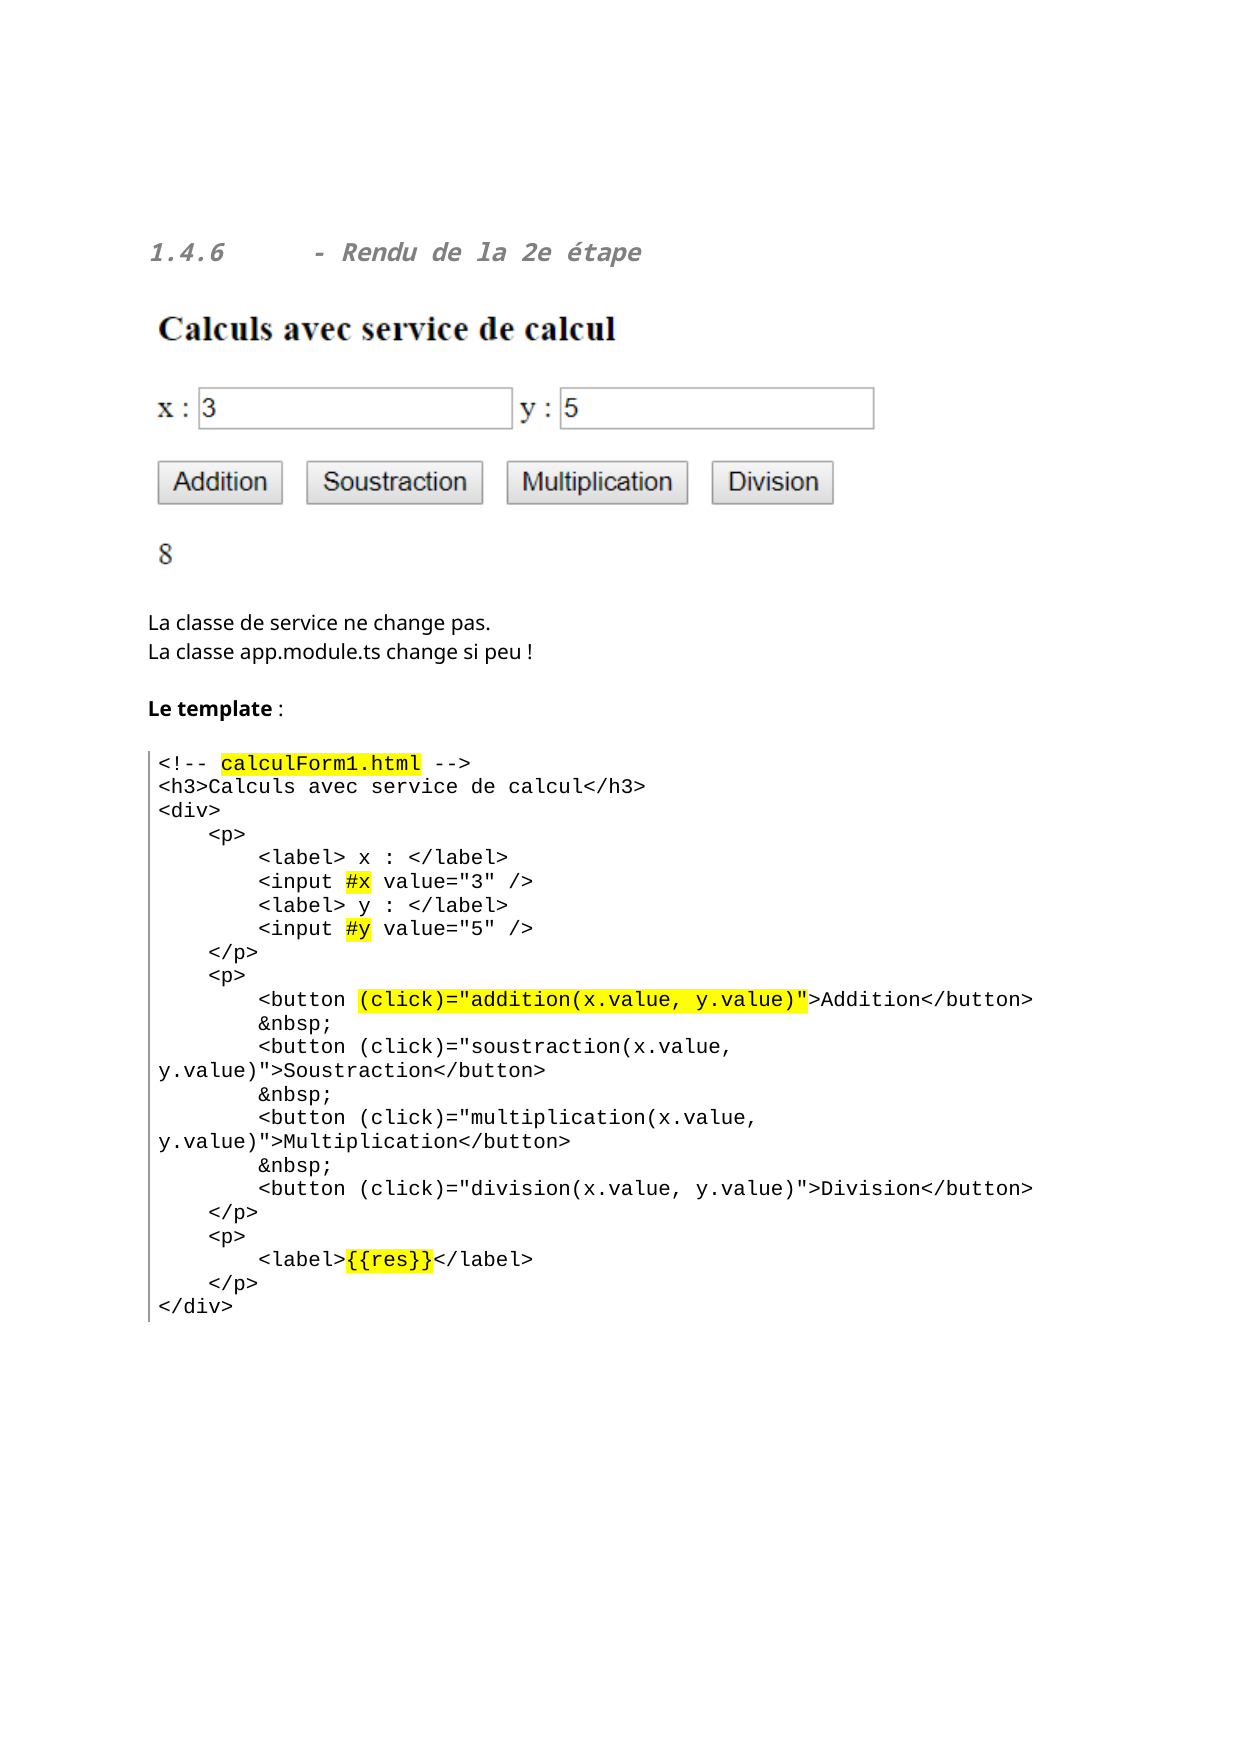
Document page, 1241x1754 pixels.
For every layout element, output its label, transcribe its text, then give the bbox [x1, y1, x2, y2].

text </div> [150, 1297, 1092, 1322]
text <label> x : </label> [150, 847, 1092, 871]
text <button (click)="multiplication(x.value, y.value)">Multiplication</button> [150, 1107, 1092, 1155]
text <label>{{res}}</label> [150, 1249, 1092, 1273]
text <input #y value="5" /> [150, 918, 1092, 942]
text </p> [150, 942, 1092, 966]
subtitle - Rendu de la 2e étape [148, 235, 1092, 269]
text <!-- calculForm1.html --> [150, 751, 1092, 776]
text Le template : [148, 694, 1092, 722]
text <input #x value="3" /> [150, 871, 1092, 894]
text &nbsp; [150, 1084, 1092, 1107]
text <label> y : </label> [150, 894, 1092, 918]
text La classe de service ne change pas. [148, 608, 1092, 637]
text &nbsp; [150, 1155, 1092, 1178]
text </p> [150, 1202, 1092, 1226]
text <h3>Calculs avec service de calcul</h3> [150, 776, 1092, 800]
text <button (click)="addition(x.value, y.value)">Addition</button> [150, 989, 1092, 1013]
text <button (click)="division(x.value, y.value)">Division</button> [150, 1178, 1092, 1202]
text <p> [150, 1226, 1092, 1249]
text <div> [150, 800, 1092, 824]
text <p> [150, 966, 1092, 989]
text </p> [150, 1273, 1092, 1297]
text &nbsp; [150, 1013, 1092, 1036]
picture [147, 303, 892, 580]
text <p> [150, 824, 1092, 847]
text La classe app.module.ts change si peu ! [148, 637, 1092, 665]
text <button (click)="soustraction(x.value, y.value)">Soustraction</button> [150, 1036, 1092, 1084]
